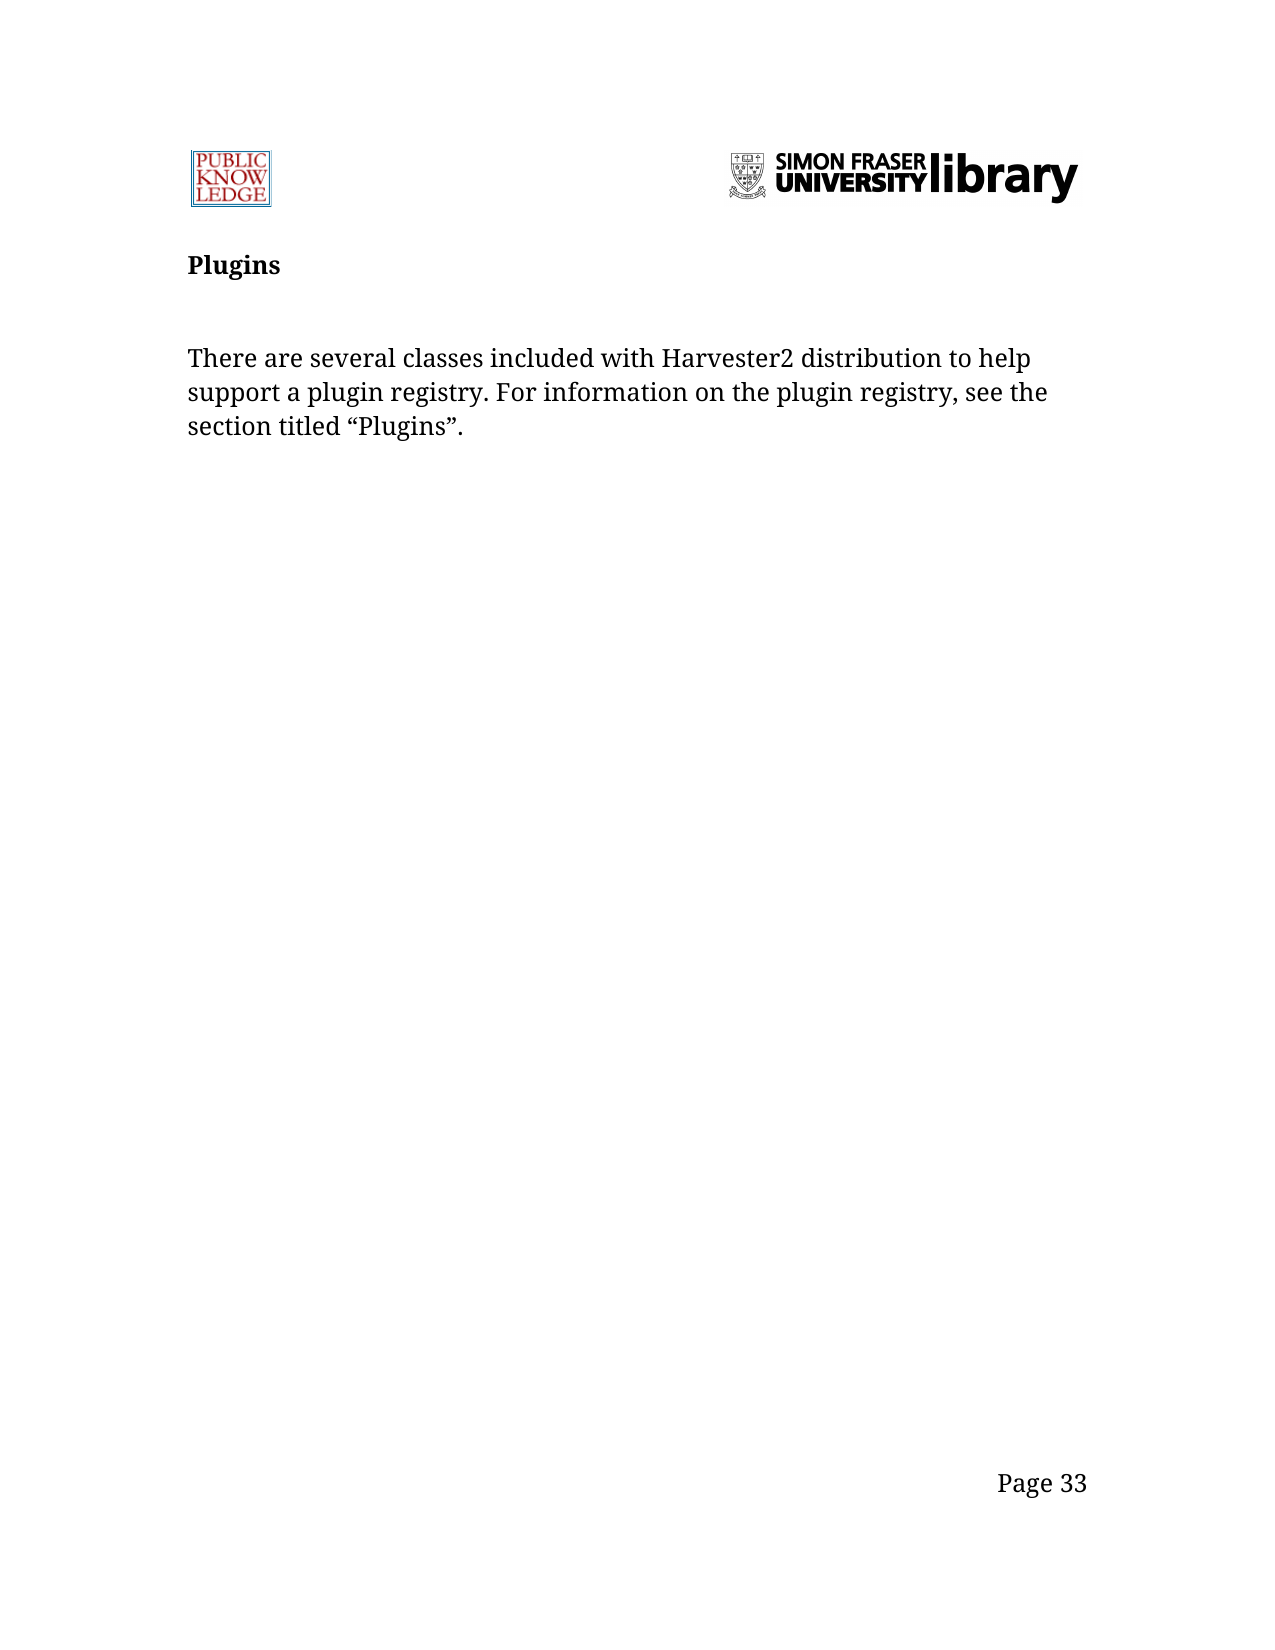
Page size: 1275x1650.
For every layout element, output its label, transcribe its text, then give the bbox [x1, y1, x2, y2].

picture [193, 150, 272, 205]
text There are several classes included with Harvester2 distribution to help support a plugin registry. For information on the plugin registry, see the section titled “Plugins”. [187, 340, 1087, 442]
picture [723, 150, 1083, 207]
subtitle Plugins [187, 247, 1087, 281]
